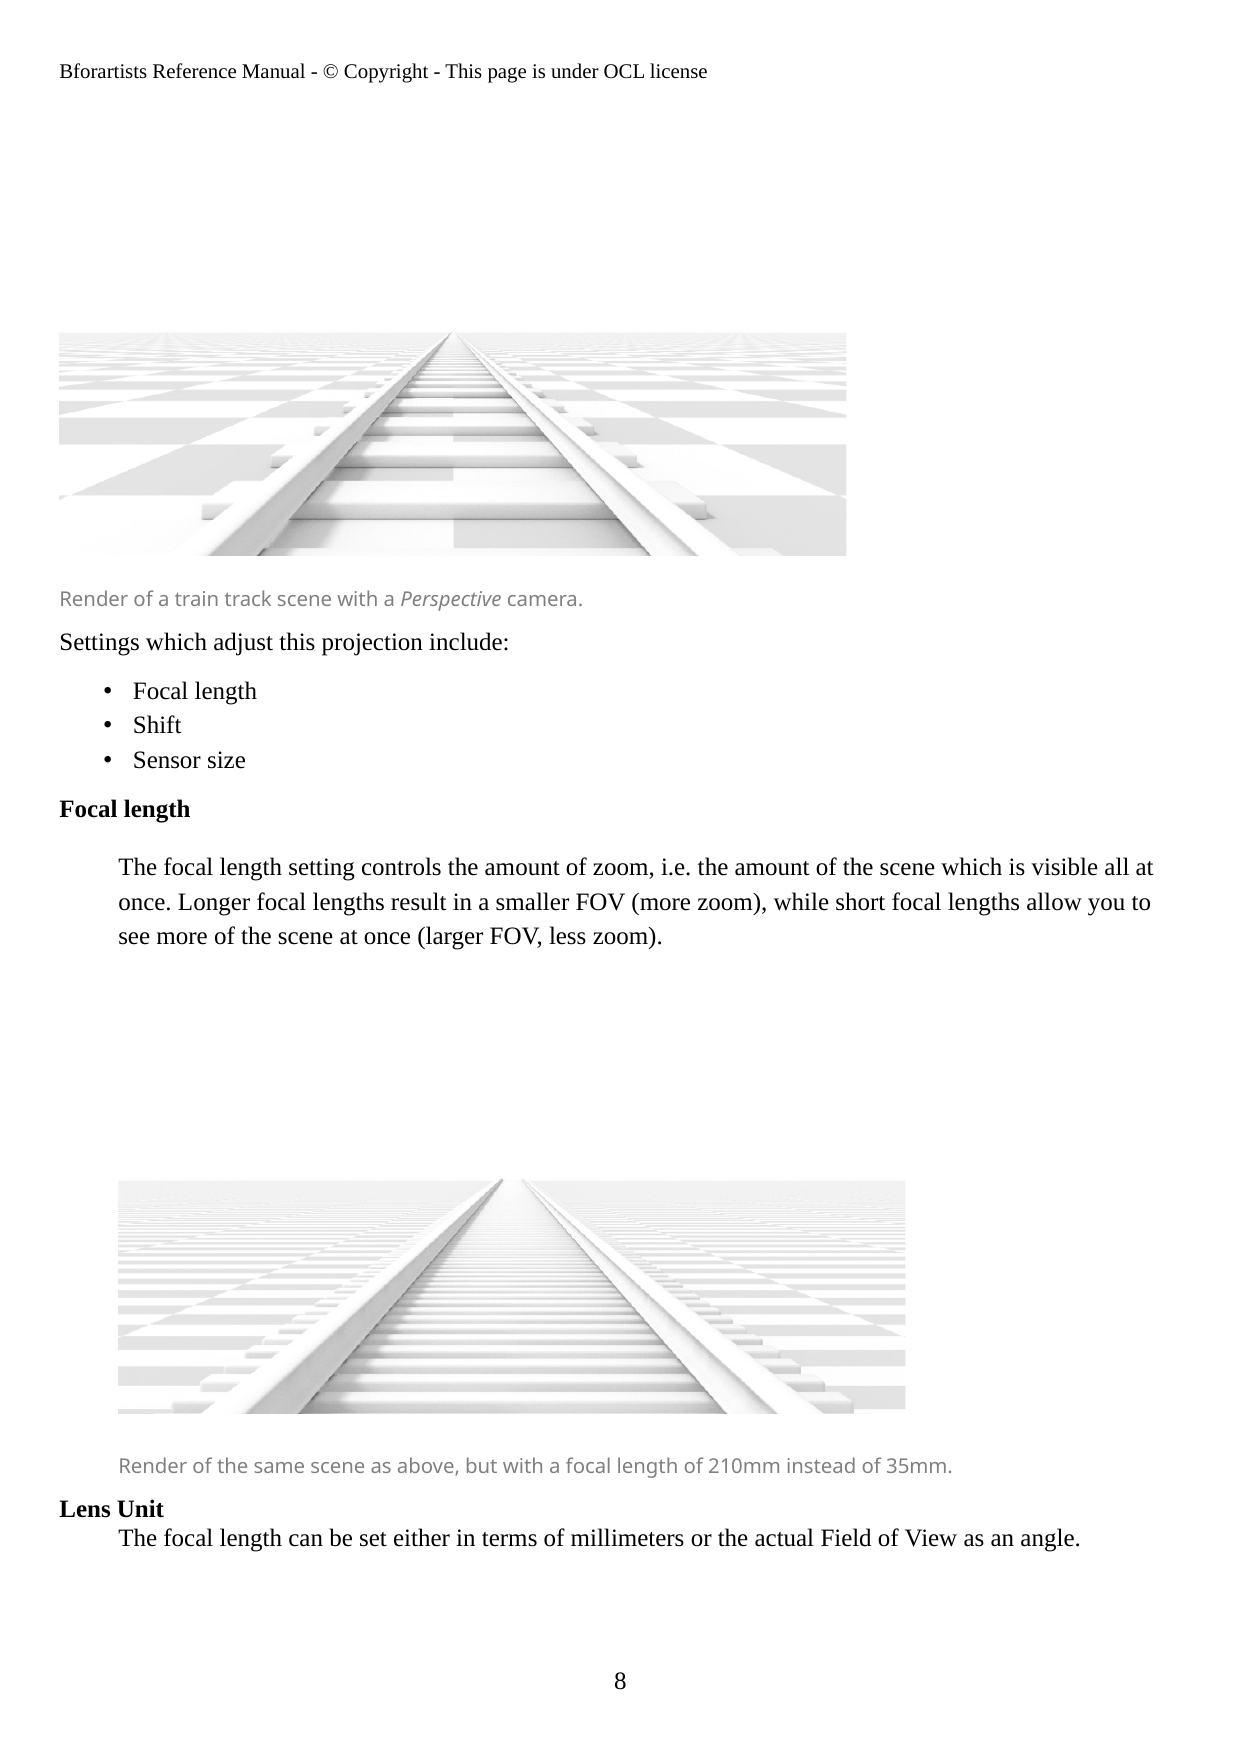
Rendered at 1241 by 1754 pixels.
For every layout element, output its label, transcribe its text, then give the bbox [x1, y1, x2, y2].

picture [118, 970, 906, 1414]
text Render of the same scene as above, but with a focal length of 210mm instead of 35mm. [118, 1448, 1181, 1479]
subtitle Lens Unit [59, 1494, 1181, 1523]
list The focal length can be set either in terms of millimeters or the actual Field of View as an angle. [118, 1523, 1181, 1552]
subtitle Focal length [59, 794, 1181, 823]
list Shift [103, 711, 1181, 739]
text Render of a train track scene with a Perspective camera. [59, 581, 1181, 612]
list Sensor size [103, 745, 1181, 774]
text Settings which adjust this projection include: [59, 627, 1181, 656]
list Focal length [103, 676, 1181, 705]
text The focal length setting controls the amount of zoom, i.e. the amount of the scene which is visible all at once. Longer focal lengths result in a smaller FOV (more zoom), while short focal lengths allow you to see more of the scene at once (larger FOV, less zoom). [118, 852, 1181, 950]
picture [59, 112, 847, 556]
